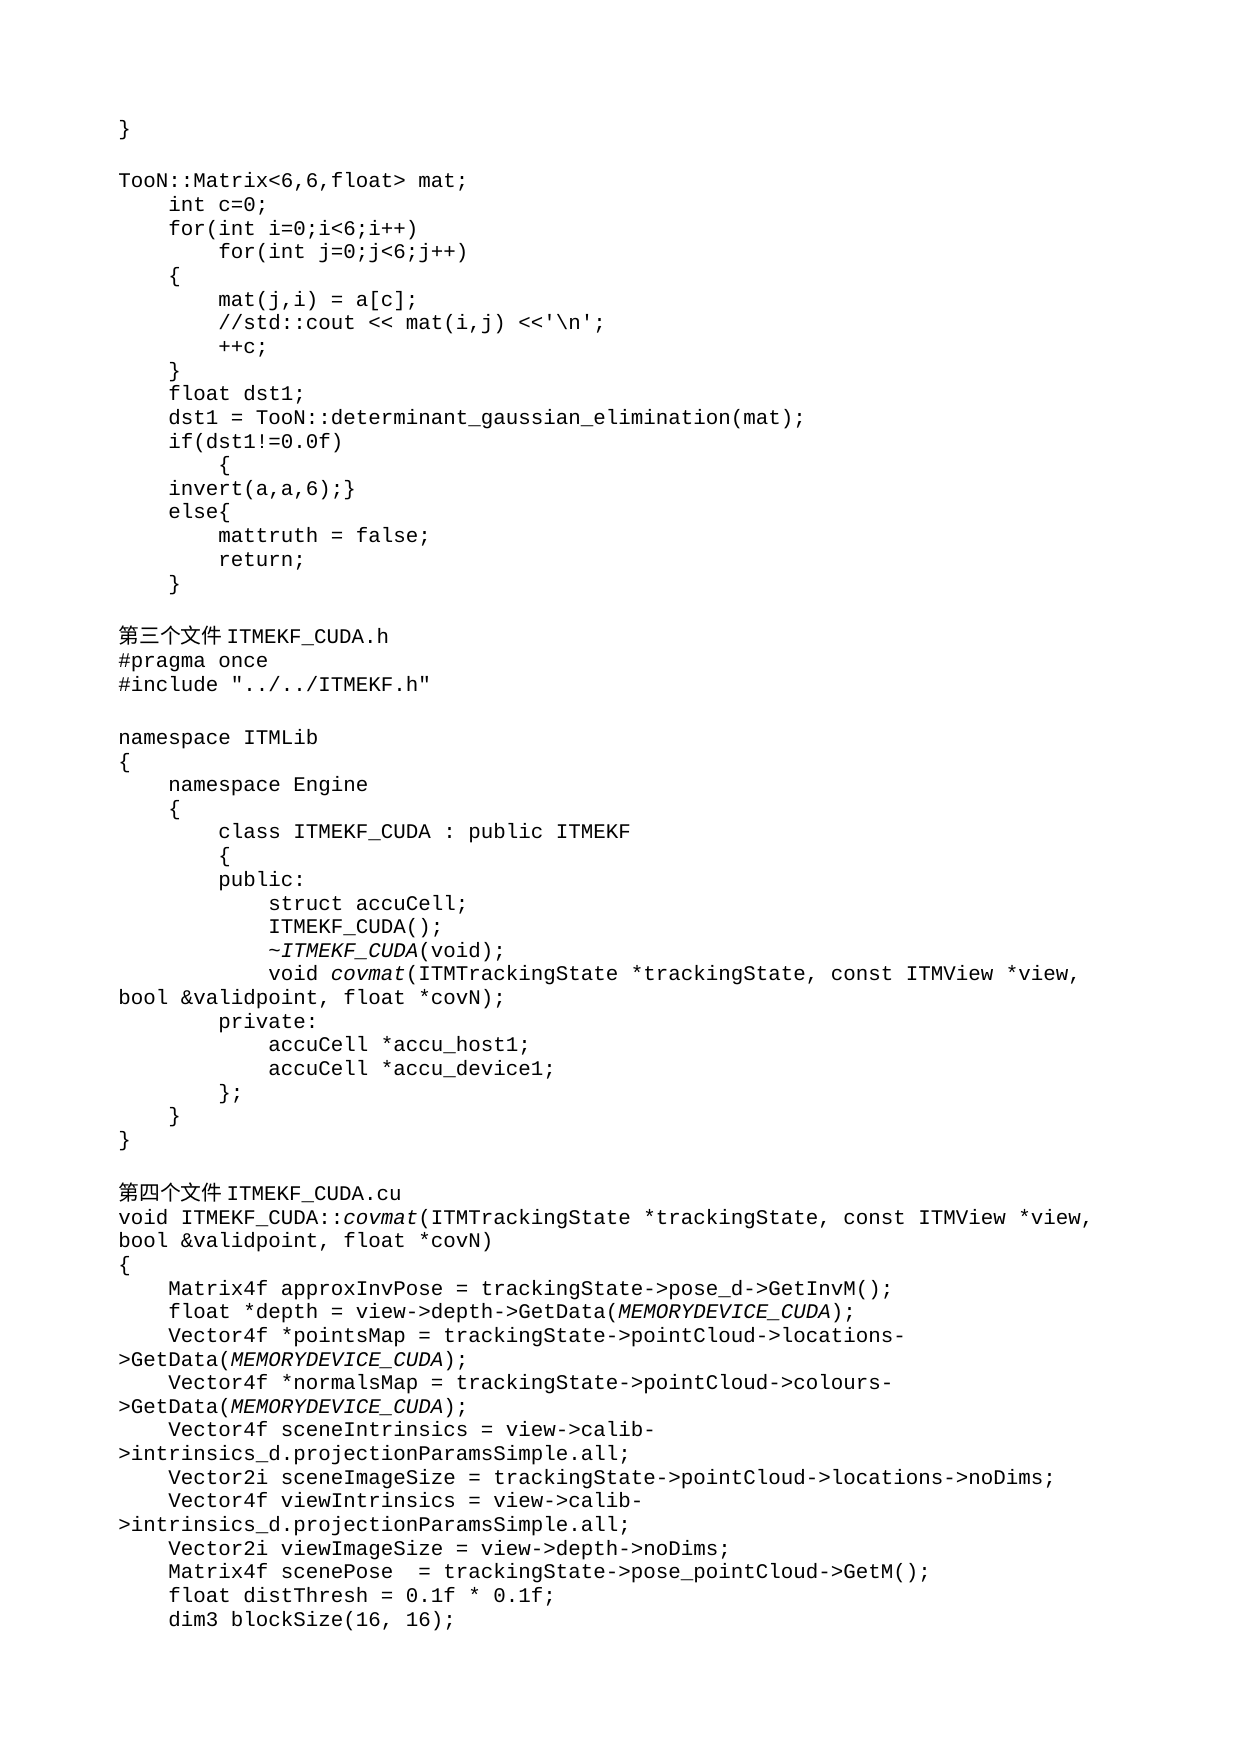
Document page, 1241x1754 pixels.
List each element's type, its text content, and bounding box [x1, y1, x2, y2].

text { [118, 798, 1122, 822]
text int c=0; [118, 194, 1122, 218]
text accuCell *accu_host1; [118, 1034, 1122, 1058]
text #pragma once [118, 650, 1122, 674]
text } [118, 118, 1122, 142]
text Vector2i sceneImageSize = trackingState->pointCloud->locations->noDims; [118, 1467, 1122, 1490]
text Vector4f sceneIntrinsics = view->calib->intrinsics_d.projectionParamsSimple.all; [118, 1419, 1122, 1467]
text mattruth = false; [118, 525, 1122, 549]
text Vector4f *pointsMap = trackingState->pointCloud->locations->GetData(MEMORYDEVICE_CUDA); [118, 1325, 1122, 1372]
text 第三个文件ITMEKF_CUDA.h [118, 620, 1122, 650]
text invert(a,a,6);} [118, 478, 1122, 502]
text { [118, 751, 1122, 774]
text }; [118, 1082, 1122, 1105]
text for(int i=0;i<6;i++) [118, 218, 1122, 241]
text namespace Engine [118, 774, 1122, 798]
text #include "../../ITMEKF.h" [118, 674, 1122, 697]
text float distThresh = 0.1f * 0.1f; [118, 1585, 1122, 1609]
text else{ [118, 502, 1122, 525]
text Vector2i viewImageSize = view->depth->noDims; [118, 1538, 1122, 1561]
text public: [118, 869, 1122, 892]
text dst1 = TooN::determinant_gaussian_elimination(mat); [118, 407, 1122, 431]
text ITMEKF_CUDA(); [118, 916, 1122, 940]
text dim3 blockSize(16, 16); [118, 1609, 1122, 1632]
text private: [118, 1011, 1122, 1034]
text return; [118, 549, 1122, 572]
text 第四个文件ITMEKF_CUDA.cu [118, 1176, 1122, 1207]
text if(dst1!=0.0f) [118, 431, 1122, 454]
text ++c; [118, 336, 1122, 360]
text ~ITMEKF_CUDA(void); [118, 940, 1122, 963]
text } [118, 572, 1122, 596]
text mat(j,i) = a[c]; [118, 289, 1122, 312]
text void ITMEKF_CUDA::covmat(ITMTrackingState *trackingState, const ITMView *view, bool &validpoint, float *covN) [118, 1207, 1122, 1254]
text { [118, 454, 1122, 478]
text } [118, 1129, 1122, 1153]
text Vector4f *normalsMap = trackingState->pointCloud->colours->GetData(MEMORYDEVICE_CUDA); [118, 1372, 1122, 1419]
text class ITMEKF_CUDA : public ITMEKF [118, 822, 1122, 845]
text { [118, 845, 1122, 869]
text Matrix4f approxInvPose = trackingState->pose_d->GetInvM(); [118, 1278, 1122, 1301]
text void covmat(ITMTrackingState *trackingState, const ITMView *view, bool &validpoint, float *covN); [118, 963, 1122, 1011]
text { [118, 265, 1122, 289]
text float *depth = view->depth->GetData(MEMORYDEVICE_CUDA); [118, 1301, 1122, 1325]
text Vector4f viewIntrinsics = view->calib->intrinsics_d.projectionParamsSimple.all; [118, 1490, 1122, 1538]
text Matrix4f scenePose = trackingState->pose_pointCloud->GetM(); [118, 1561, 1122, 1585]
text //std::cout << mat(i,j) <<'\n'; [118, 312, 1122, 336]
text } [118, 360, 1122, 383]
text { [118, 1254, 1122, 1278]
text accuCell *accu_device1; [118, 1058, 1122, 1082]
text TooN::Matrix<6,6,float> mat; [118, 171, 1122, 194]
text float dst1; [118, 383, 1122, 407]
text namespace ITMLib [118, 727, 1122, 751]
text struct accuCell; [118, 892, 1122, 916]
text for(int j=0;j<6;j++) [118, 241, 1122, 265]
text } [118, 1105, 1122, 1129]
